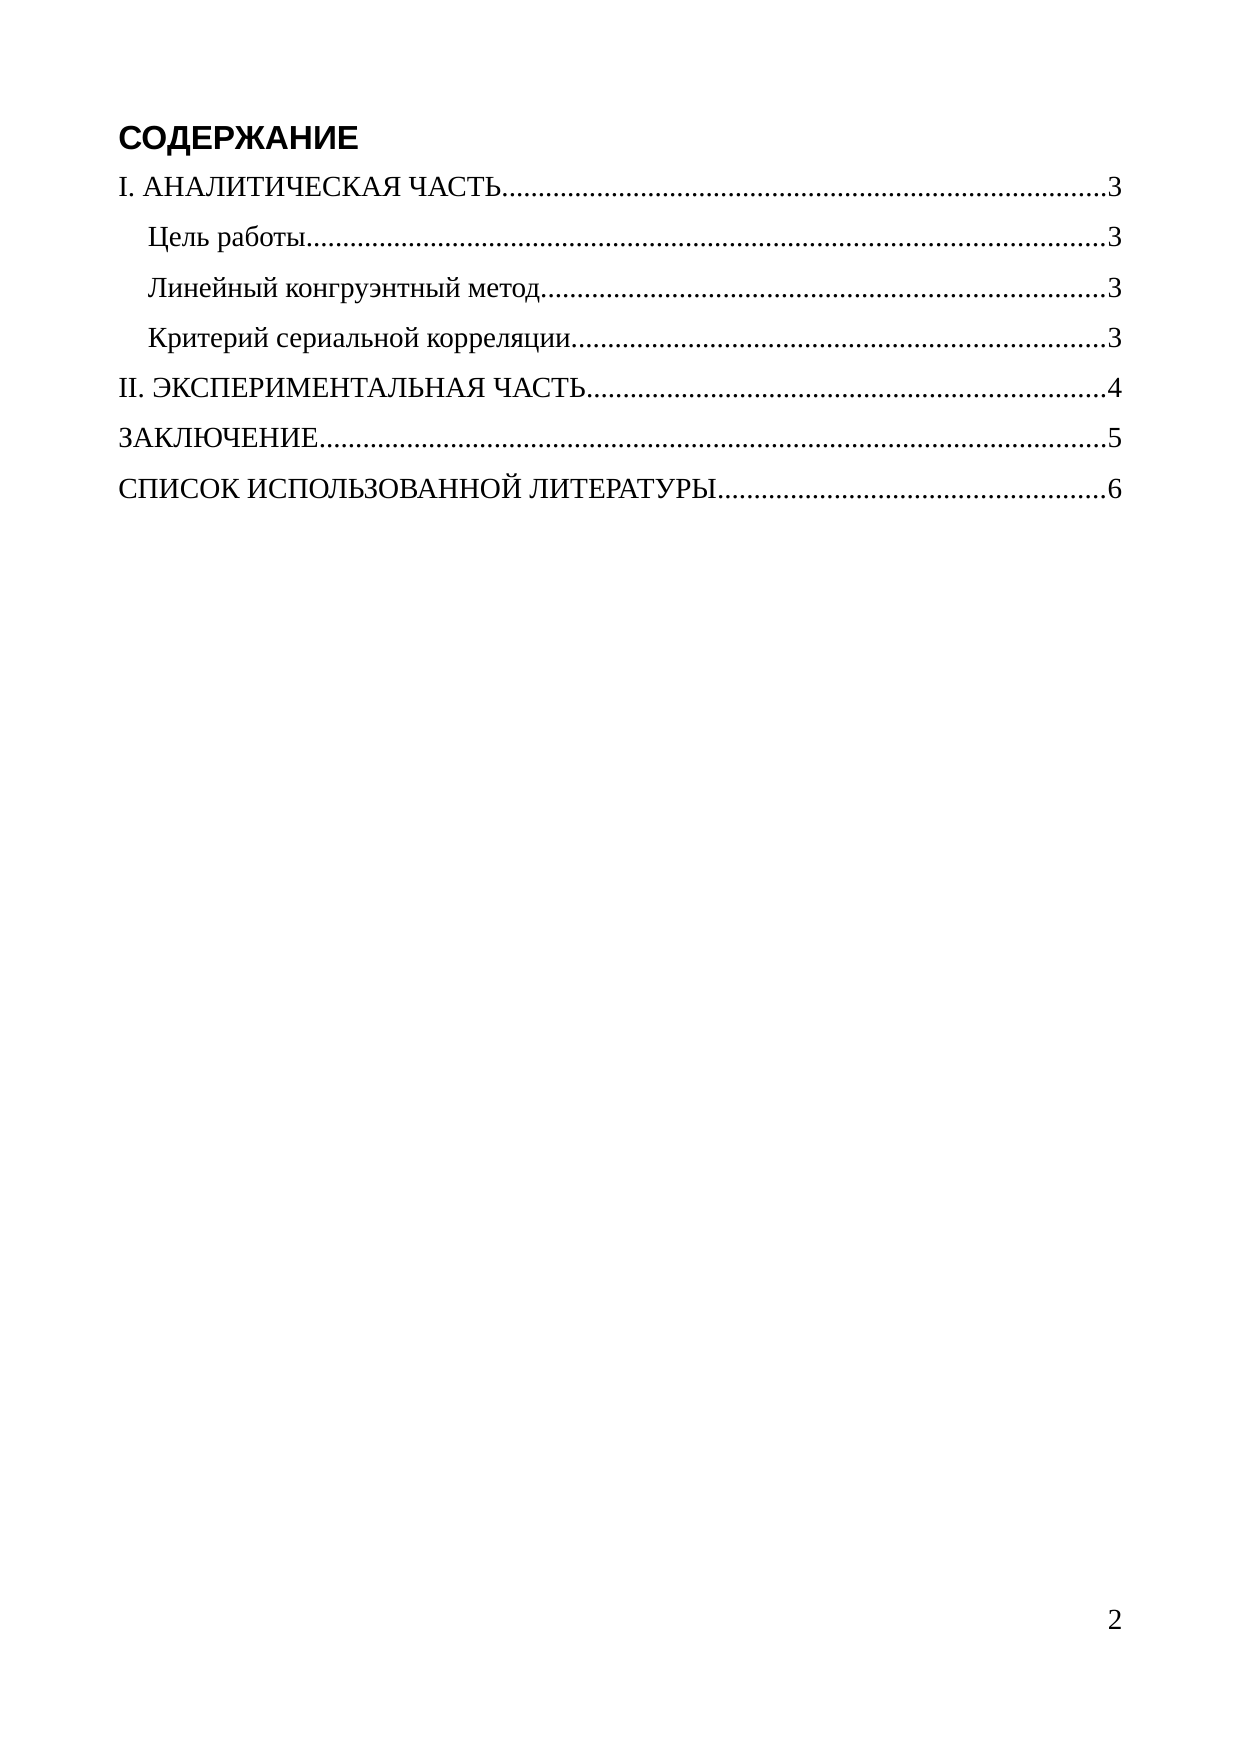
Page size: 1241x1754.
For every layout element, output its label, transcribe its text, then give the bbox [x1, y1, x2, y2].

text Линейный конгруэнтный метод. 3 [148, 270, 1122, 303]
text I. АНАЛИТИЧЕСКАЯ ЧАСТЬ. 3 [118, 169, 1122, 203]
text ЗАКЛЮЧЕНИЕ 5 [118, 421, 1122, 454]
text Критерий сериальной корреляции. 3 [148, 320, 1122, 353]
text Цель работы 3 [148, 219, 1122, 253]
text СПИСОК ИСПОЛЬЗОВАННОЙ ЛИТЕРАТУРЫ 6 [118, 471, 1122, 504]
subtitle СОДЕРЖАНИЕ [118, 118, 1122, 157]
text II. ЭКСПЕРИМЕНТАЛЬНАЯ ЧАСТЬ 4 [118, 370, 1122, 404]
